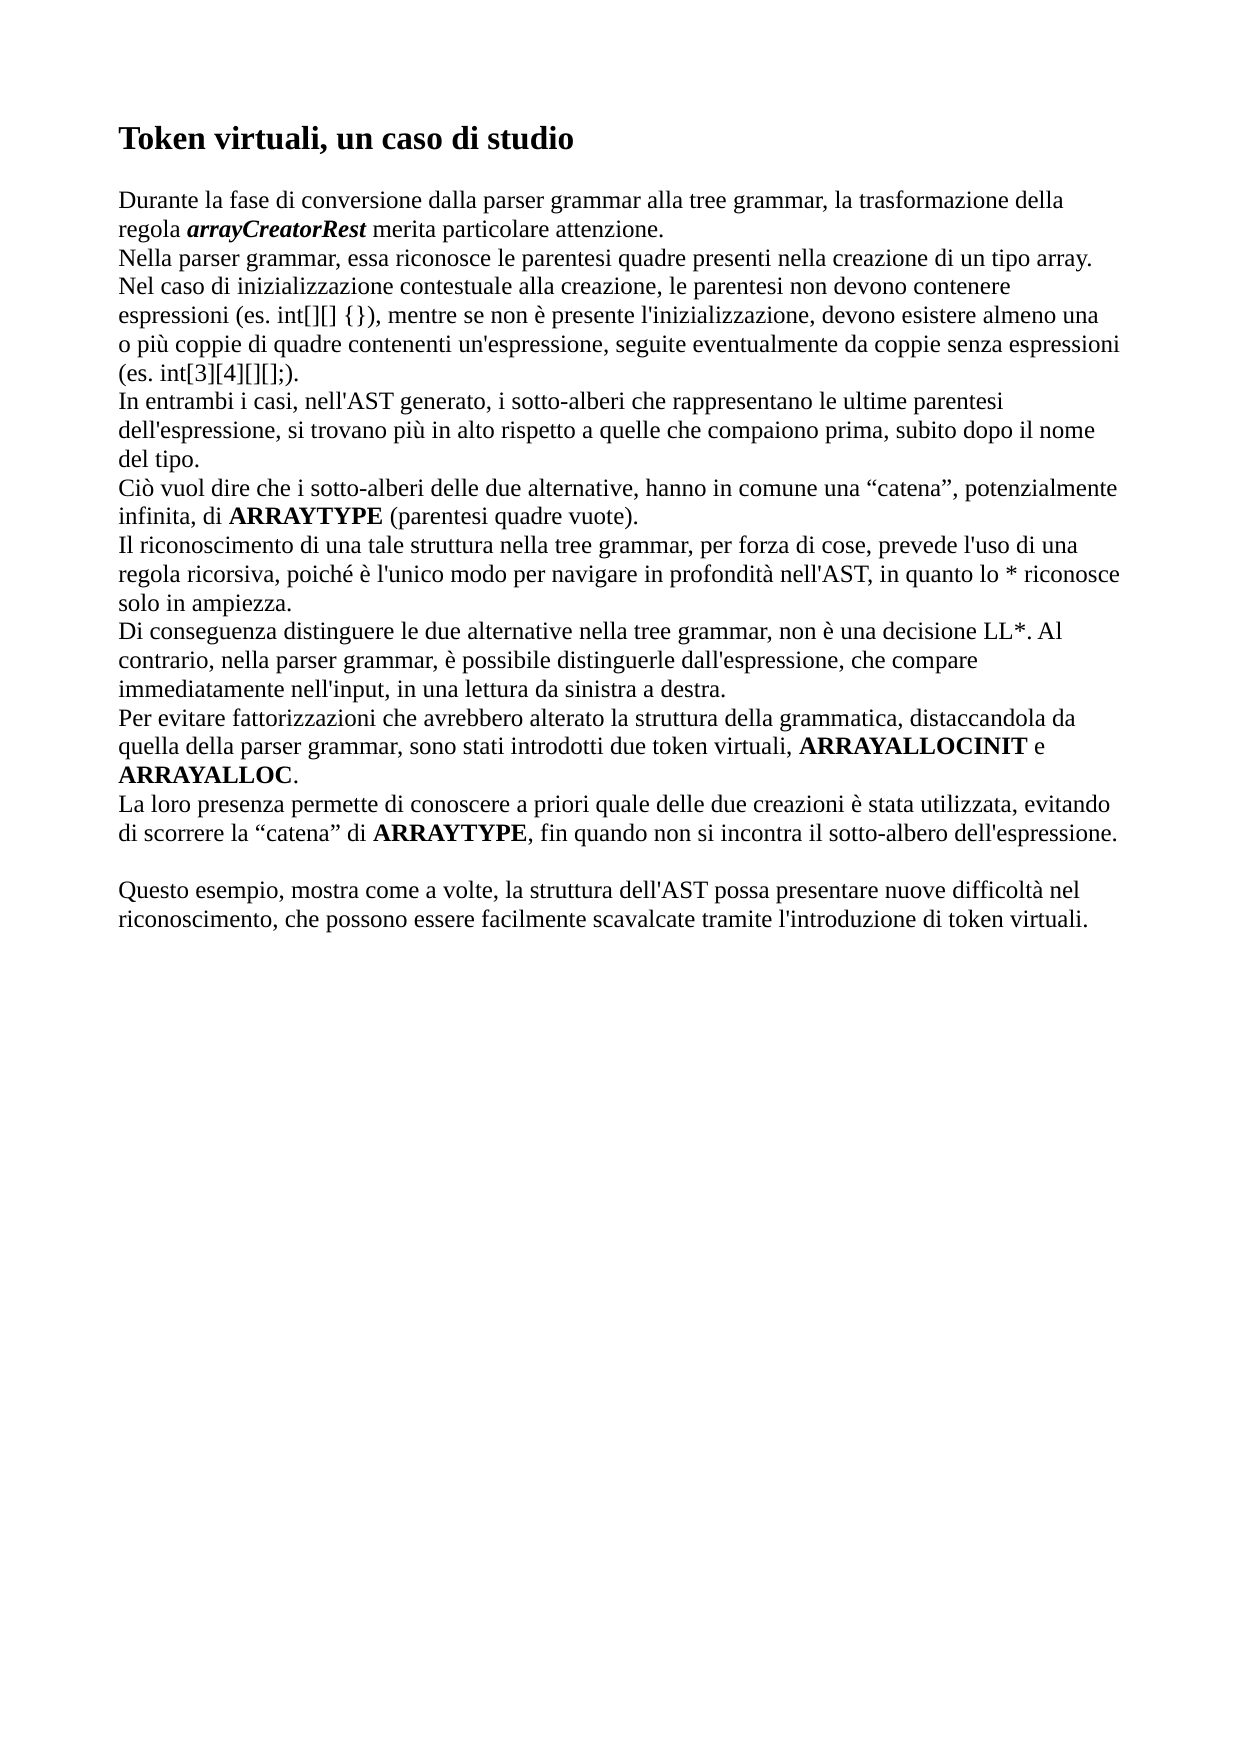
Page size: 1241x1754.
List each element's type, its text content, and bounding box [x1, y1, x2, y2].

text La loro presenza permette di conoscere a priori quale delle due creazioni è stata utilizzata, evitando di scorrere la “catena” di ARRAYTYPE, fin quando non si incontra il sotto-albero dell'espressione. [118, 789, 1122, 846]
text Di conseguenza distinguere le due alternative nella tree grammar, non è una decisione LL*. Al contrario, nella parser grammar, è possibile distinguerle dall'espressione, che compare immediatamente nell'input, in una lettura da sinistra a destra. [118, 616, 1122, 703]
text Ciò vuol dire che i sotto-alberi delle due alternative, hanno in comune una “catena”, potenzialmente infinita, di ARRAYTYPE (parentesi quadre vuote). [118, 473, 1122, 530]
text Questo esempio, mostra come a volte, la struttura dell'AST possa presentare nuove difficoltà nel riconoscimento, che possono essere facilmente scavalcate tramite l'introduzione di token virtuali. [118, 875, 1122, 933]
text Il riconoscimento di una tale struttura nella tree grammar, per forza di cose, prevede l'uso di una regola ricorsiva, poiché è l'unico modo per navigare in profondità nell'AST, in quanto lo * riconosce solo in ampiezza. [118, 530, 1122, 616]
text Token virtuali, un caso di studio [118, 118, 1122, 156]
text Per evitare fattorizzazioni che avrebbero alterato la struttura della grammatica, distaccandola da quella della parser grammar, sono stati introdotti due token virtuali, ARRAYALLOCINIT e ARRAYALLOC. [118, 703, 1122, 789]
text In entrambi i casi, nell'AST generato, i sotto-alberi che rappresentano le ultime parentesi dell'espressione, si trovano più in alto rispetto a quelle che compaiono prima, subito dopo il nome del tipo. [118, 386, 1122, 473]
text Nella parser grammar, essa riconosce le parentesi quadre presenti nella creazione di un tipo array. Nel caso di inizializzazione contestuale alla creazione, le parentesi non devono contenere espressioni (es. int[][] {}), mentre se non è presente l'inizializzazione, devono esistere almeno una o più coppie di quadre contenenti un'espressione, seguite eventualmente da coppie senza espressioni (es. int[3][4][][];). [118, 243, 1122, 386]
text Durante la fase di conversione dalla parser grammar alla tree grammar, la trasformazione della regola arrayCreatorRest merita particolare attenzione. [118, 185, 1122, 243]
